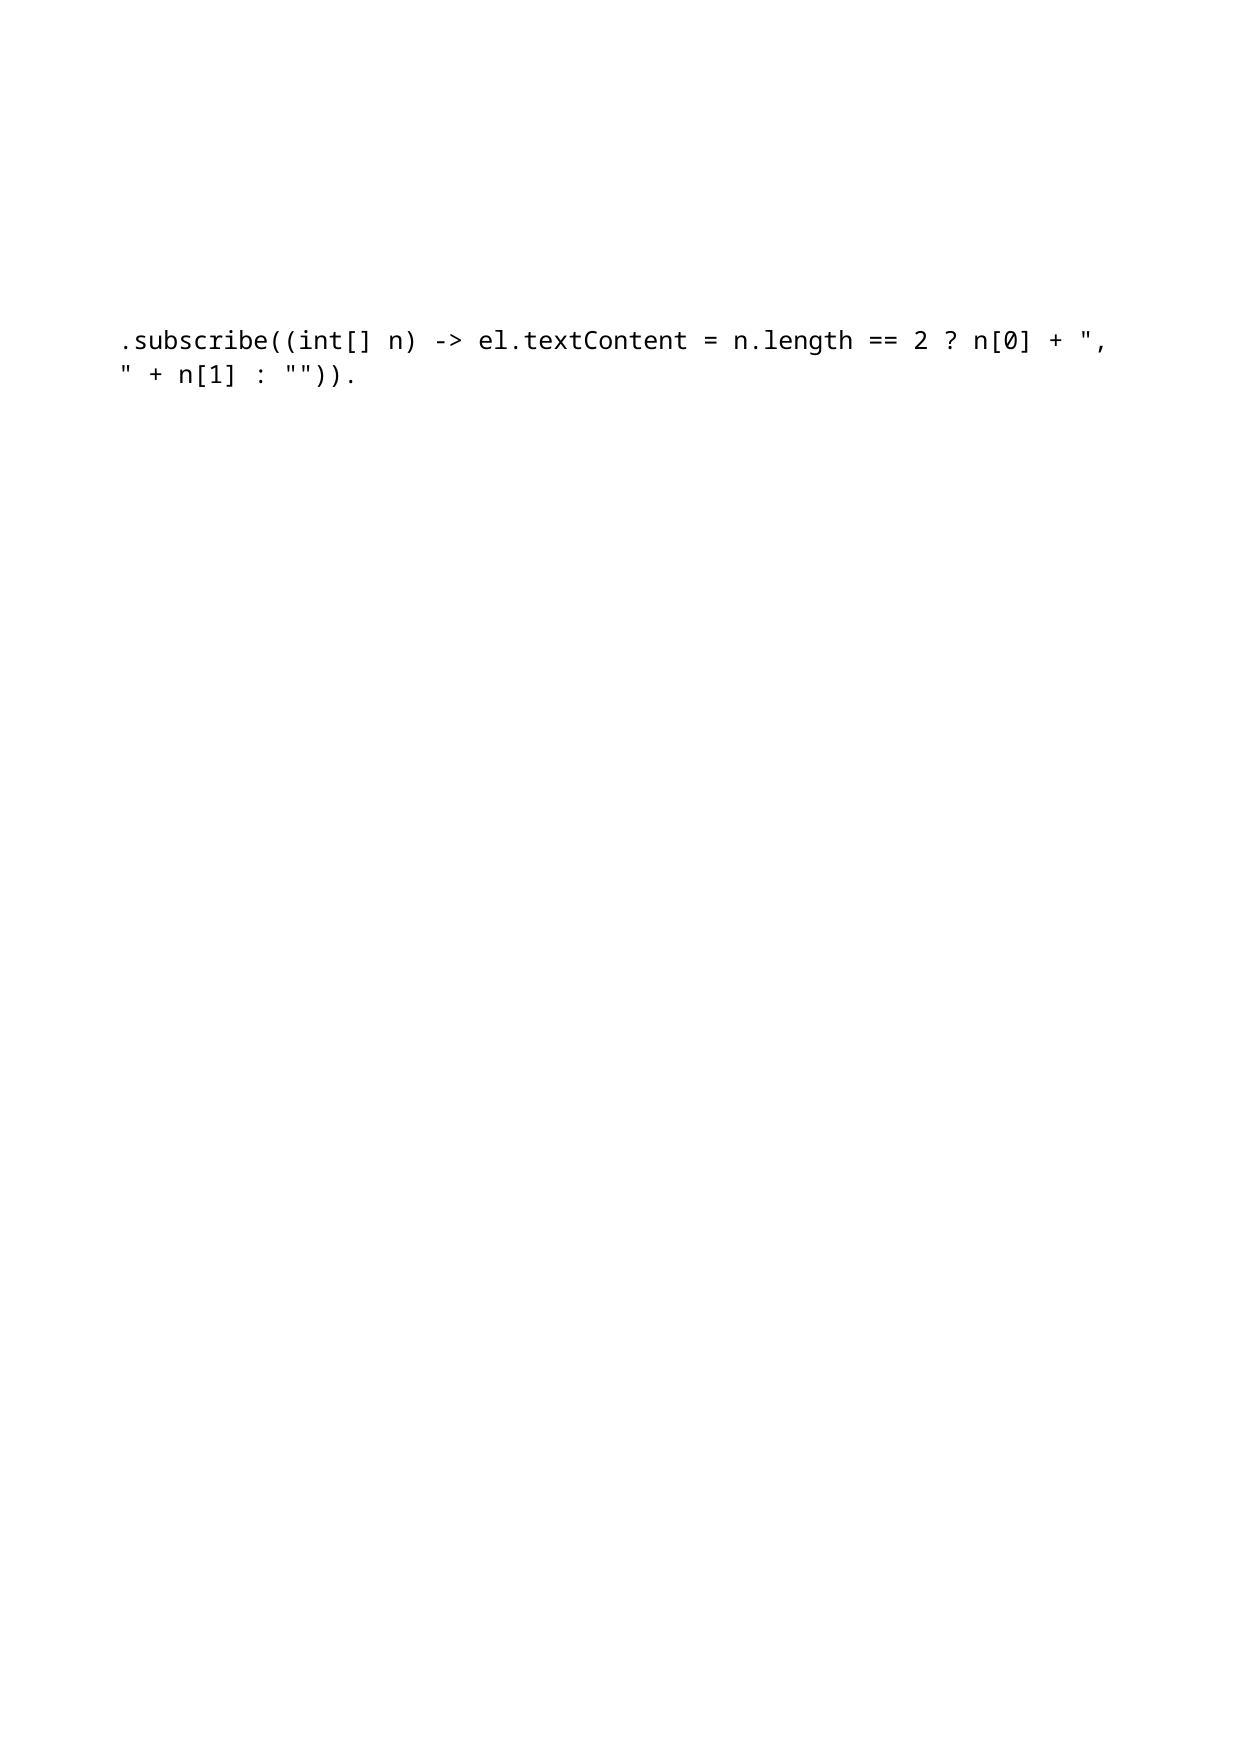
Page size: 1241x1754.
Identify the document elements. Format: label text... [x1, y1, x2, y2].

text .subscribe((int[] n) -> el.textContent = n.length == 2 ? n[0] + ", " + n[1] : "")). [118, 322, 1122, 391]
